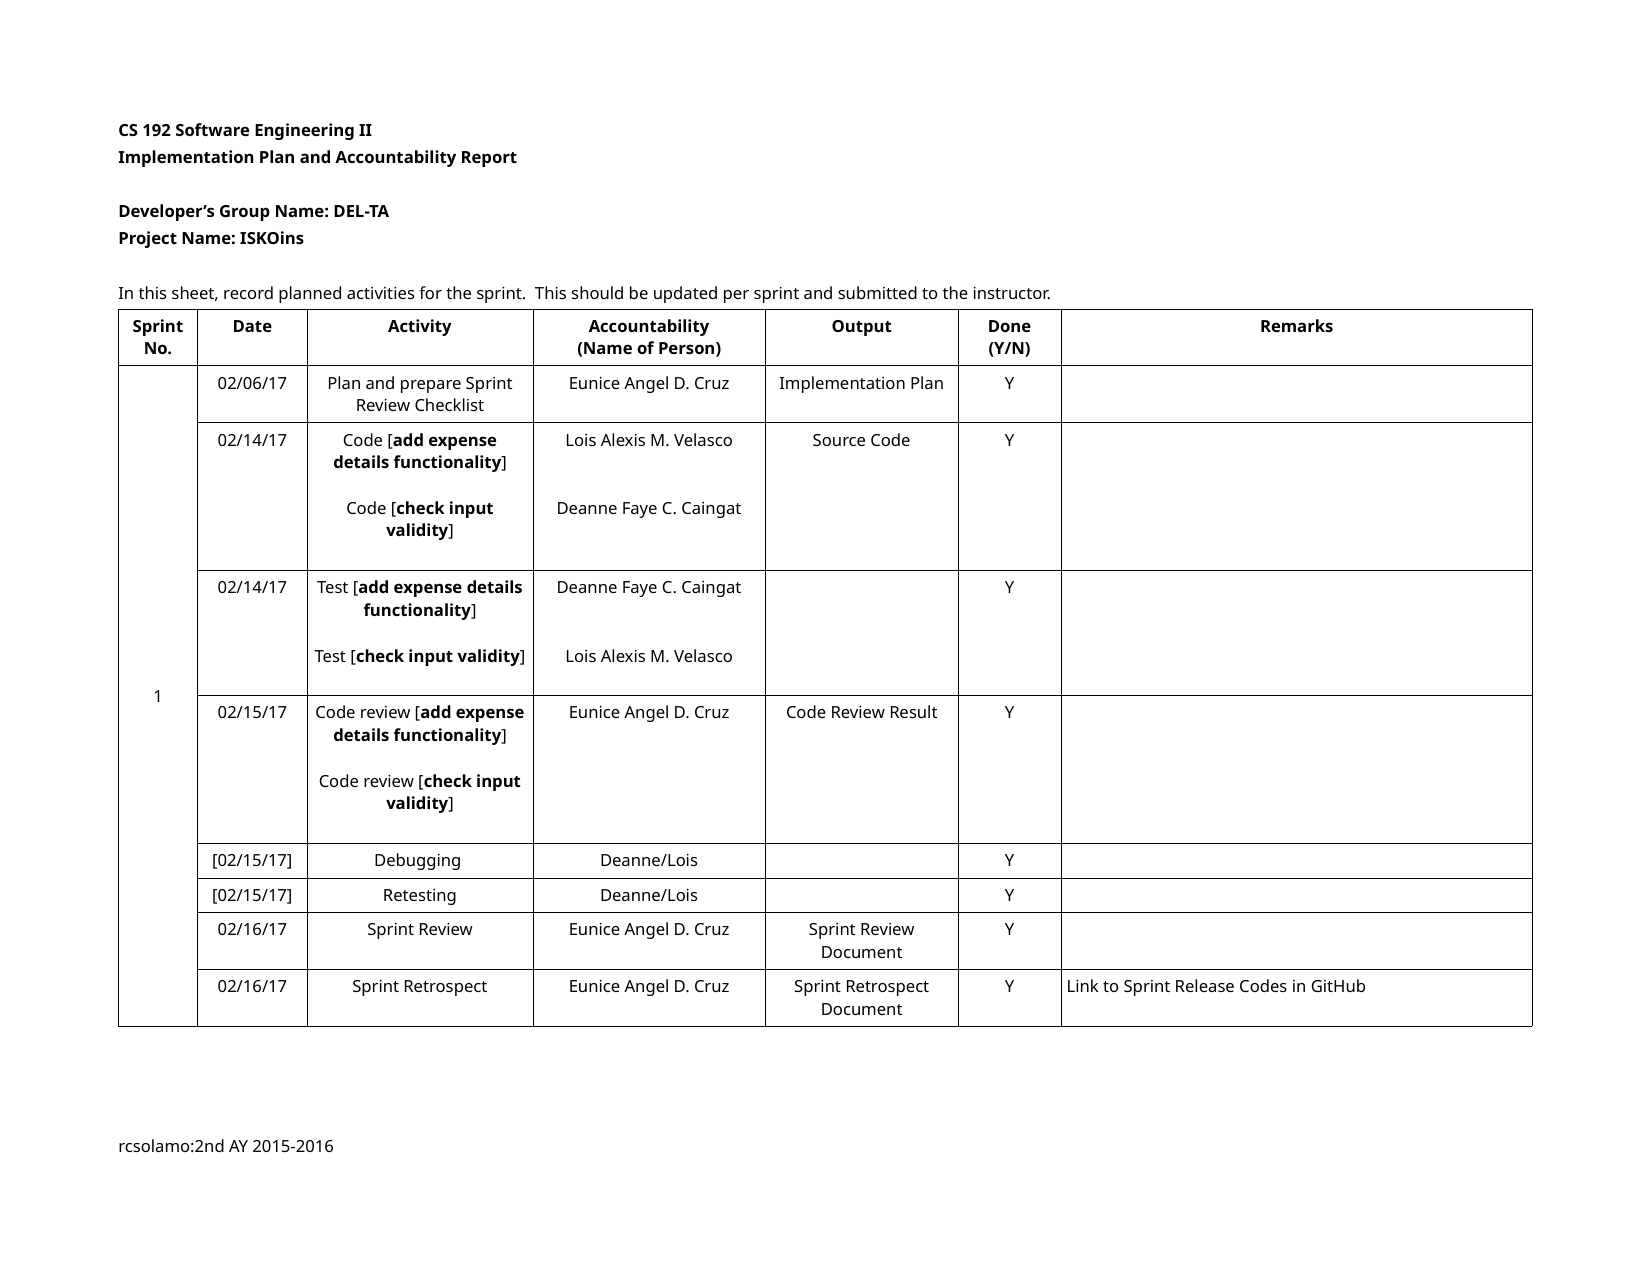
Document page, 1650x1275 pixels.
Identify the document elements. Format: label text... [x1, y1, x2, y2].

table_cell Y [959, 844, 1061, 877]
table_cell Y [959, 696, 1061, 843]
table_cell [1062, 423, 1532, 570]
table_cell Code Review Result [766, 696, 958, 843]
table_cell Y [959, 970, 1061, 1026]
text In this sheet, record planned activities for the sprint. This should be updated per sprint and submitted to the instructor. [118, 281, 1532, 304]
table_cell Deanne/Lois [534, 844, 765, 877]
table_cell Retesting [308, 879, 533, 912]
table_cell Test [add expense details functionality] Test [check input validity] [308, 571, 533, 695]
table_cell [1062, 844, 1532, 877]
table_cell Y [959, 571, 1061, 695]
table_cell Eunice Angel D. Cruz [534, 913, 765, 969]
table_cell Sprint Retrospect [308, 970, 533, 1026]
table_cell Sprint Review Document [766, 913, 958, 969]
table_cell Code review [add expense details functionality] Code review [check input validity] [308, 696, 533, 843]
table_header Sprint No. [119, 310, 197, 365]
table_cell Source Code [766, 423, 958, 570]
table_cell Plan and prepare Sprint Review Checklist [308, 366, 533, 422]
table_cell Sprint Retrospect Document [766, 970, 958, 1026]
text Project Name: ISKOins [118, 227, 1532, 249]
table_cell [1062, 696, 1532, 843]
table_header Remarks [1062, 310, 1532, 365]
table_cell Link to Sprint Release Codes in GitHub [1062, 970, 1532, 1026]
table_cell Y [959, 879, 1061, 912]
table_cell [1062, 571, 1532, 695]
table_cell Y [959, 423, 1061, 570]
table_cell Deanne Faye C. Caingat Lois Alexis M. Velasco [534, 571, 765, 695]
table_cell Sprint Review [308, 913, 533, 969]
table_cell Debugging [308, 844, 533, 877]
table_cell Deanne/Lois [534, 879, 765, 912]
table_header Accountability (Name of Person) [534, 310, 765, 365]
table_cell 02/16/17 [198, 970, 307, 1026]
table_cell 02/06/17 [198, 366, 307, 422]
table_cell Implementation Plan [766, 366, 958, 422]
table_header Activity [308, 310, 533, 365]
table_cell Lois Alexis M. Velasco Deanne Faye C. Caingat [534, 423, 765, 570]
text Developer’s Group Name: DEL-TA [118, 200, 1532, 222]
table_cell 02/15/17 [198, 696, 307, 843]
table_cell [766, 844, 958, 877]
table_cell [1062, 879, 1532, 912]
table_cell Eunice Angel D. Cruz [534, 970, 765, 1026]
table_cell Eunice Angel D. Cruz [534, 366, 765, 422]
table_header Date [198, 310, 307, 365]
table_cell [766, 571, 958, 695]
table_cell Y [959, 913, 1061, 969]
table_cell [02/15/17] [198, 879, 307, 912]
table_cell [1062, 913, 1532, 969]
table_cell Y [959, 366, 1061, 422]
text CS 192 Software Engineering II [118, 118, 1532, 141]
table_cell Eunice Angel D. Cruz [534, 696, 765, 843]
table_cell [766, 879, 958, 912]
table_cell [02/15/17] [198, 844, 307, 877]
table_cell 02/14/17 [198, 571, 307, 695]
table_header Done (Y/N) [959, 310, 1061, 365]
text Implementation Plan and Accountability Report [118, 145, 1532, 168]
table_cell Code [add expense details functionality] Code [check input validity] [308, 423, 533, 570]
table_cell 02/16/17 [198, 913, 307, 969]
table_cell [1062, 366, 1532, 422]
table_header Output [766, 310, 958, 365]
table_cell 02/14/17 [198, 423, 307, 570]
table_cell 1 [119, 366, 197, 1026]
